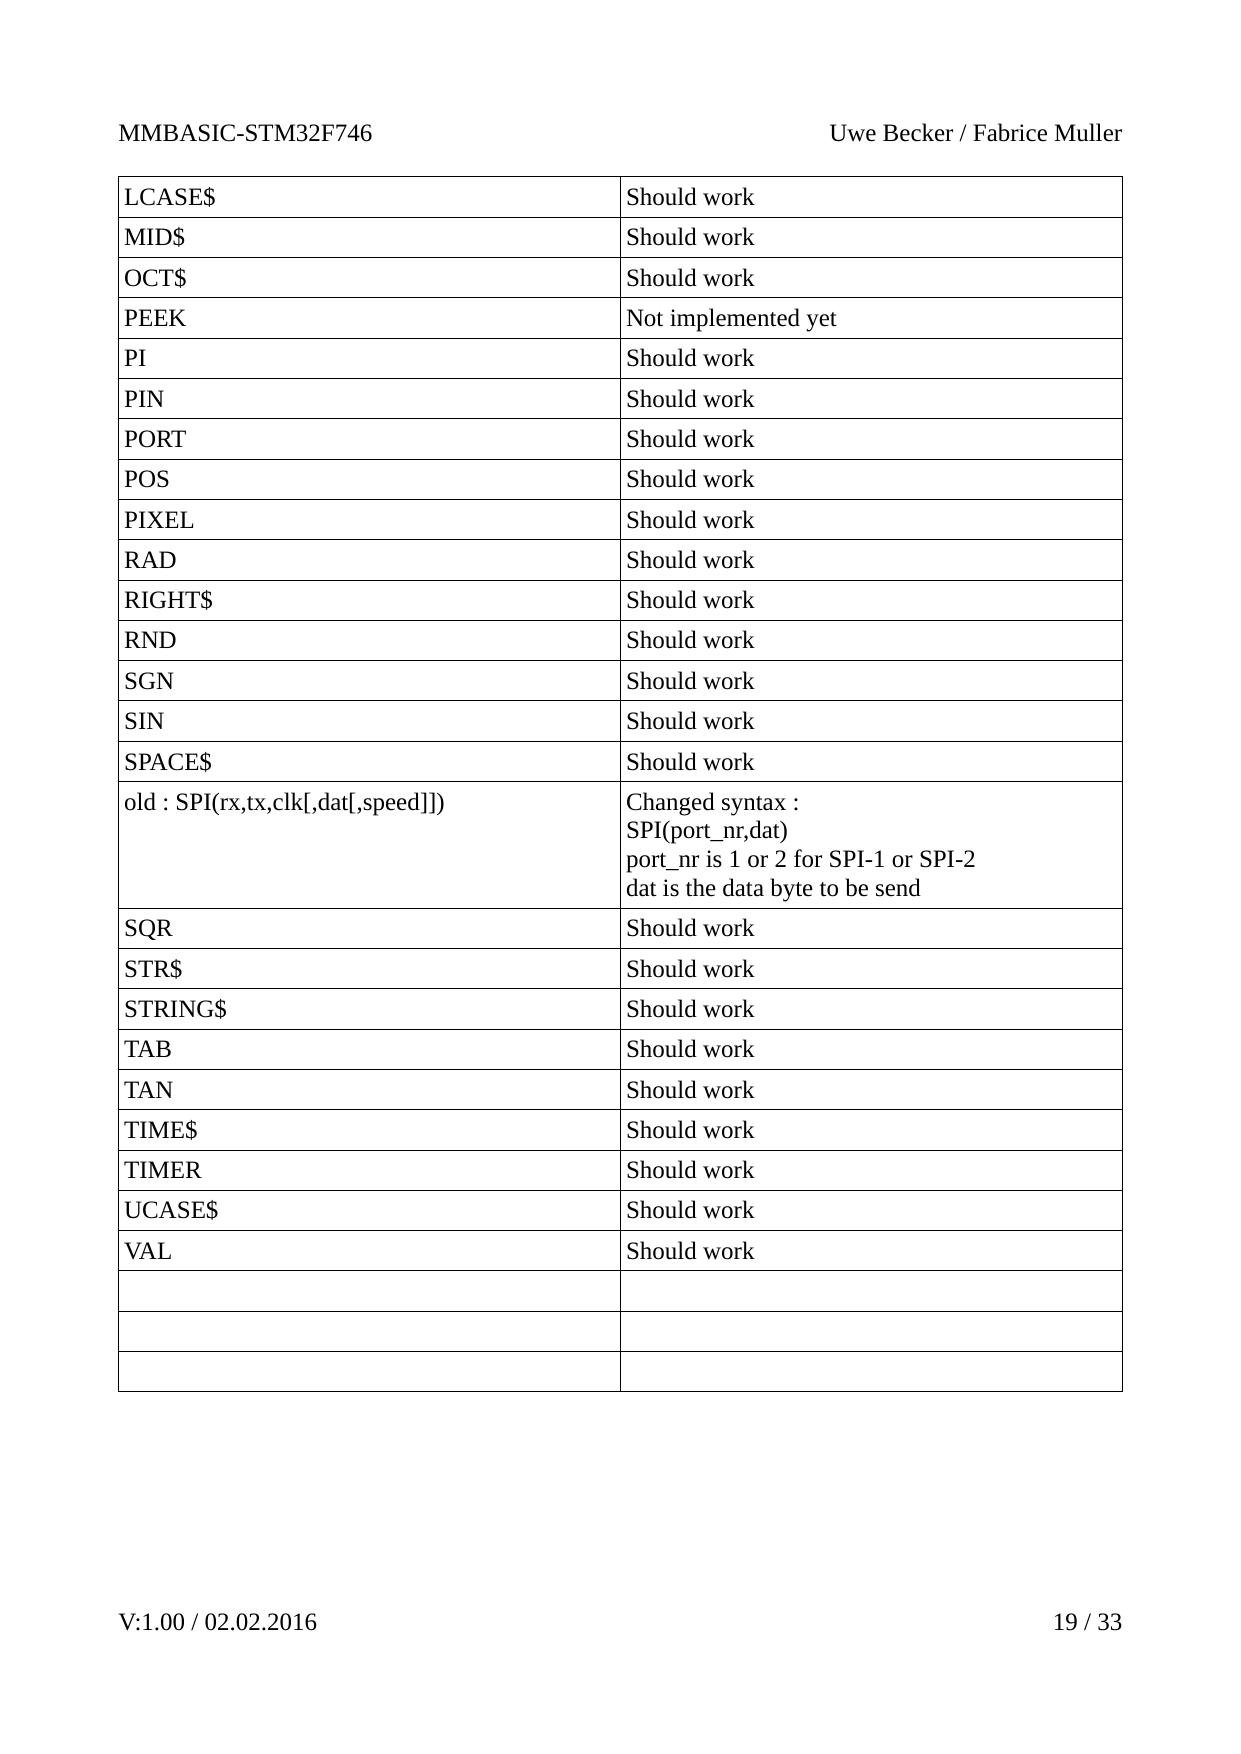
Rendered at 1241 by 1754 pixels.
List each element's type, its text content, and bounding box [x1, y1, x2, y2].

table_cell MID$ [119, 218, 620, 257]
table_cell STRING$ [119, 989, 620, 1028]
table_cell Should work [621, 379, 1122, 418]
table_cell PIXEL [119, 500, 620, 539]
table_cell Should work [621, 1151, 1122, 1190]
table_cell Should work [621, 258, 1122, 297]
table_cell STR$ [119, 949, 620, 988]
table_cell PI [119, 339, 620, 378]
table_cell SGN [119, 661, 620, 700]
table_cell [621, 1312, 1122, 1351]
table_cell Changed syntax : SPI(port_nr,dat) port_nr is 1 or 2 for SPI-1 or SPI-2 dat is the data byte to be send [621, 782, 1122, 908]
table_cell UCASE$ [119, 1191, 620, 1230]
table_cell [119, 1352, 620, 1391]
table_cell Should work [621, 419, 1122, 458]
table_cell PEEK [119, 298, 620, 338]
table_cell Should work [621, 1191, 1122, 1230]
table_cell Should work [621, 1110, 1122, 1149]
table_cell RAD [119, 540, 620, 579]
table_cell TIME$ [119, 1110, 620, 1149]
table_cell Should work [621, 989, 1122, 1028]
table_cell RND [119, 621, 620, 660]
table_cell Should work [621, 701, 1122, 741]
table_cell Should work [621, 661, 1122, 700]
table_cell VAL [119, 1231, 620, 1270]
table_cell [119, 1271, 620, 1311]
table_cell Should work [621, 500, 1122, 539]
table_cell TAN [119, 1070, 620, 1109]
table_cell OCT$ [119, 258, 620, 297]
table_cell RIGHT$ [119, 581, 620, 620]
table_cell [119, 1312, 620, 1351]
table_cell Should work [621, 1030, 1122, 1069]
table_cell Should work [621, 339, 1122, 378]
table_cell Should work [621, 540, 1122, 579]
table_cell LCASE$ [119, 177, 620, 217]
table_cell Should work [621, 742, 1122, 781]
table_cell TIMER [119, 1151, 620, 1190]
table_cell Should work [621, 621, 1122, 660]
table_cell Should work [621, 177, 1122, 217]
table_cell old : SPI(rx,tx,clk[,dat[,speed]]) [119, 782, 620, 908]
table_cell Should work [621, 1070, 1122, 1109]
table_cell SQR [119, 909, 620, 948]
table_cell Should work [621, 1231, 1122, 1270]
table_cell SPACE$ [119, 742, 620, 781]
table_cell Should work [621, 460, 1122, 499]
table_cell POS [119, 460, 620, 499]
table_cell [621, 1271, 1122, 1311]
table_cell Should work [621, 581, 1122, 620]
table_cell Should work [621, 949, 1122, 988]
table_cell PORT [119, 419, 620, 458]
table_cell Should work [621, 909, 1122, 948]
table_cell Not implemented yet [621, 298, 1122, 338]
table_cell [621, 1352, 1122, 1391]
table_cell PIN [119, 379, 620, 418]
table_cell SIN [119, 701, 620, 741]
table_cell TAB [119, 1030, 620, 1069]
table_cell Should work [621, 218, 1122, 257]
